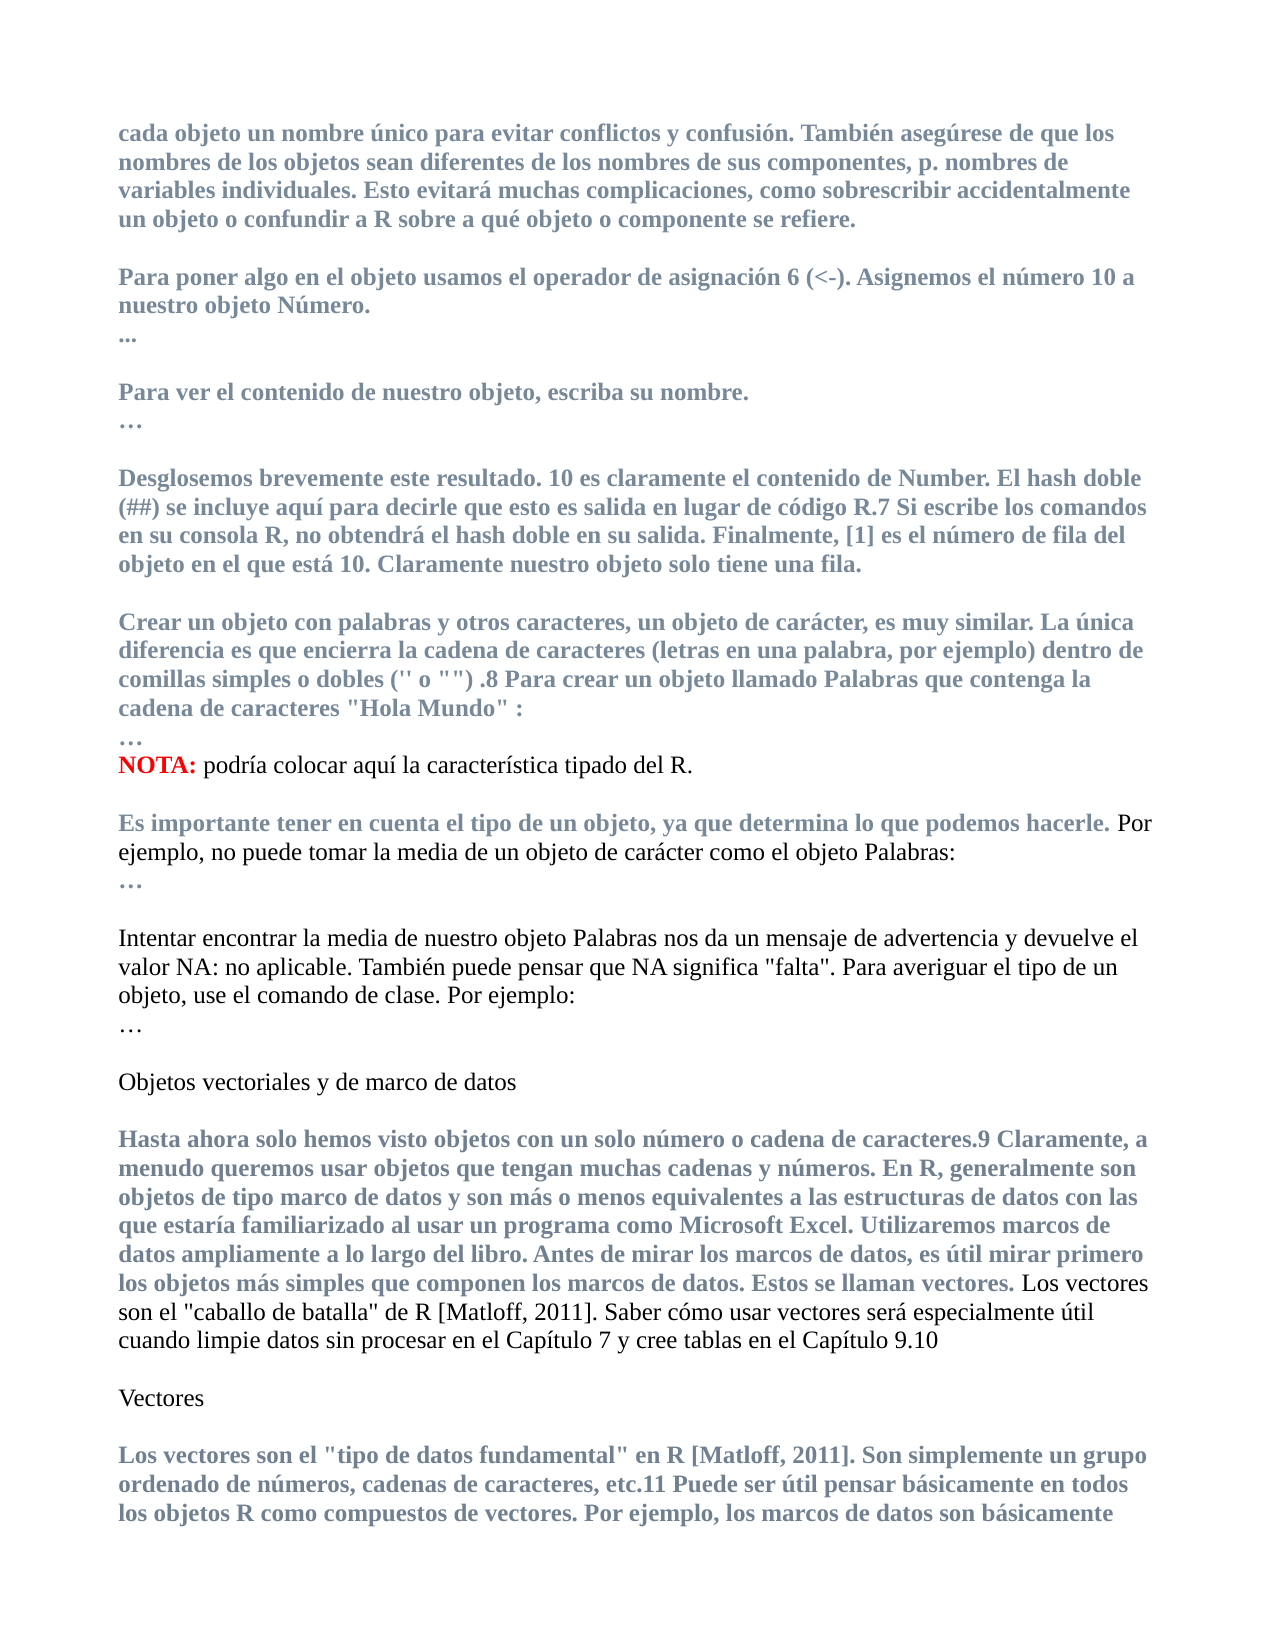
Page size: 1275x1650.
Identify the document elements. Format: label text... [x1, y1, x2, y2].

text Para poner algo en el objeto usamos el operador de asignación 6 (<-). Asignemos el número 10 a nuestro objeto Número. [118, 262, 1157, 319]
text Hasta ahora solo hemos visto objetos con un solo número o cadena de caracteres.9 Claramente, a menudo queremos usar objetos que tengan muchas cadenas y números. En R, generalmente son objetos de tipo marco de datos y son más o menos equivalentes a las estructuras de datos con las que estaría familiarizado al usar un programa como Microsoft Excel. Utilizaremos marcos de datos ampliamente a lo largo del libro. Antes de mirar los marcos de datos, es útil mirar primero los objetos más simples que componen los marcos de datos. Estos se llaman vectores. Los vectores son el "caballo de batalla" de R [Matloff, 2011]. Saber cómo usar vectores será especialmente útil cuando limpie datos sin procesar en el Capítulo 7 y cree tablas en el Capítulo 9.10 [118, 1124, 1157, 1354]
text Es importante tener en cuenta el tipo de un objeto, ya que determina lo que podemos hacerle. Por ejemplo, no puede tomar la media de un objeto de carácter como el objeto Palabras: [118, 808, 1157, 866]
text … [118, 1009, 1157, 1038]
text Los vectores son el "tipo de datos fundamental" en R [Matloff, 2011]. Son simplemente un grupo ordenado de números, cadenas de caracteres, etc.11 Puede ser útil pensar básicamente en todos los objetos R como compuestos de vectores. Por ejemplo, los marcos de datos son básicamente [118, 1441, 1157, 1527]
text … [118, 866, 1157, 894]
text cada objeto un nombre único para evitar conflictos y confusión. También asegúrese de que los nombres de los objetos sean diferentes de los nombres de sus componentes, p. nombres de variables individuales. Esto evitará muchas complicaciones, como sobrescribir accidentalmente un objeto o confundir a R sobre a qué objeto o componente se refiere. [118, 118, 1157, 233]
text Crear un objeto con palabras y otros caracteres, un objeto de carácter, es muy similar. La única diferencia es que encierra la cadena de caracteres (letras en una palabra, por ejemplo) dentro de comillas simples o dobles ('' o "") .8 Para crear un objeto llamado Palabras que contenga la cadena de caracteres "Hola Mundo" : [118, 607, 1157, 722]
text Vectores [118, 1383, 1157, 1412]
text Intentar encontrar la media de nuestro objeto Palabras nos da un mensaje de advertencia y devuelve el valor NA: no aplicable. También puede pensar que NA significa "falta". Para averiguar el tipo de un objeto, use el comando de clase. Por ejemplo: [118, 923, 1157, 1009]
text Desglosemos brevemente este resultado. 10 es claramente el contenido de Number. El hash doble (##) se incluye aquí para decirle que esto es salida en lugar de código R.7 Si escribe los comandos en su consola R, no obtendrá el hash doble en su salida. Finalmente, [1] es el número de fila del objeto en el que está 10. Claramente nuestro objeto solo tiene una fila. [118, 463, 1157, 578]
text NOTA: podría colocar aquí la característica tipado del R. [118, 751, 1157, 779]
text Objetos vectoriales y de marco de datos [118, 1067, 1157, 1096]
text … [118, 722, 1157, 751]
text … [118, 406, 1157, 434]
text ... [118, 319, 1157, 348]
text Para ver el contenido de nuestro objeto, escriba su nombre. [118, 377, 1157, 406]
